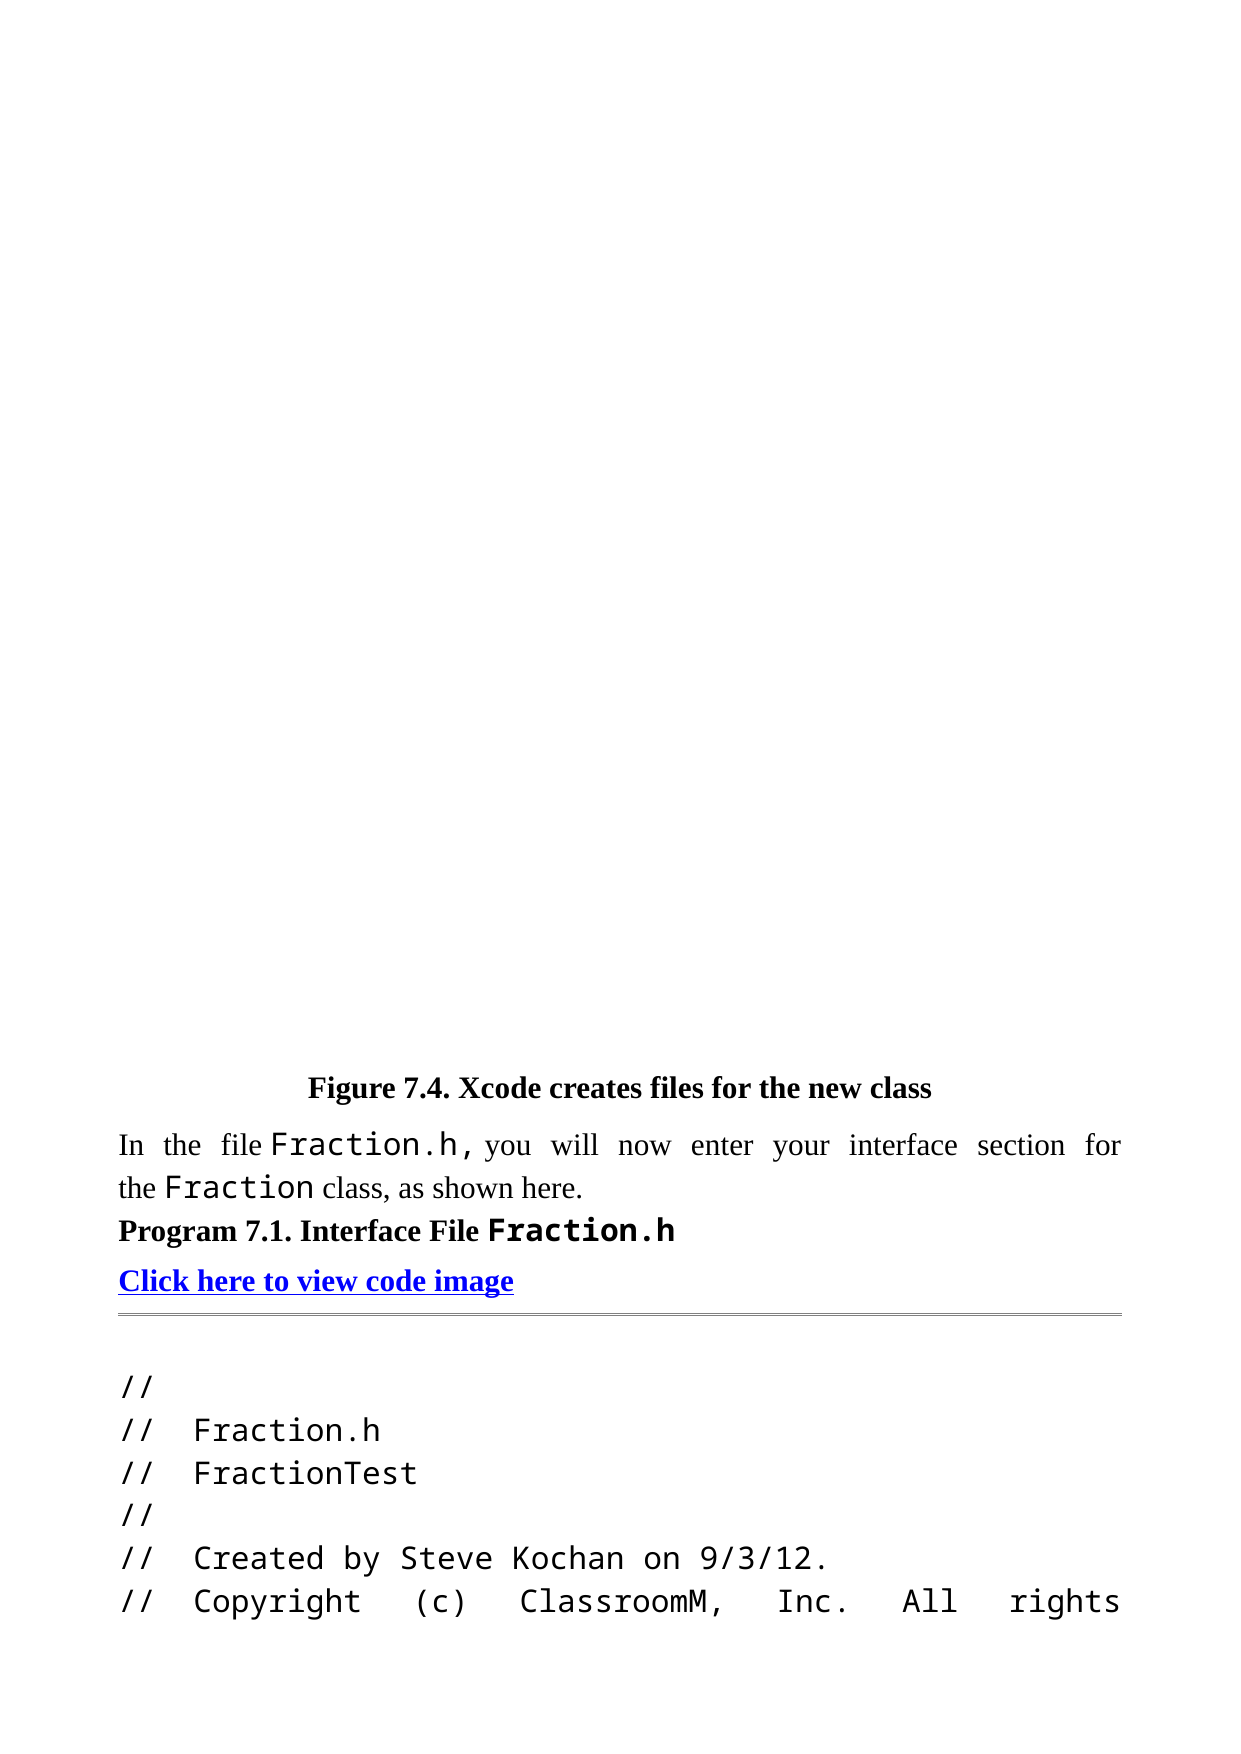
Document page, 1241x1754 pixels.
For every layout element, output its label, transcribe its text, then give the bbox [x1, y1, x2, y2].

text In the file Fraction.h, you will now enter your interface section for the Fraction class, as shown here. [118, 1122, 1122, 1207]
text Program 7.1. Interface File Fraction.h [118, 1207, 1122, 1250]
text Click here to view code image [118, 1263, 1122, 1298]
text Figure 7.4. Xcode creates files for the new class [118, 1070, 1122, 1106]
text // // Fraction.h // FractionTest // // Created by Steve Kochan on 9/3/12. // Copyright (c) ClassroomM, Inc. All rights [118, 1366, 1122, 1621]
